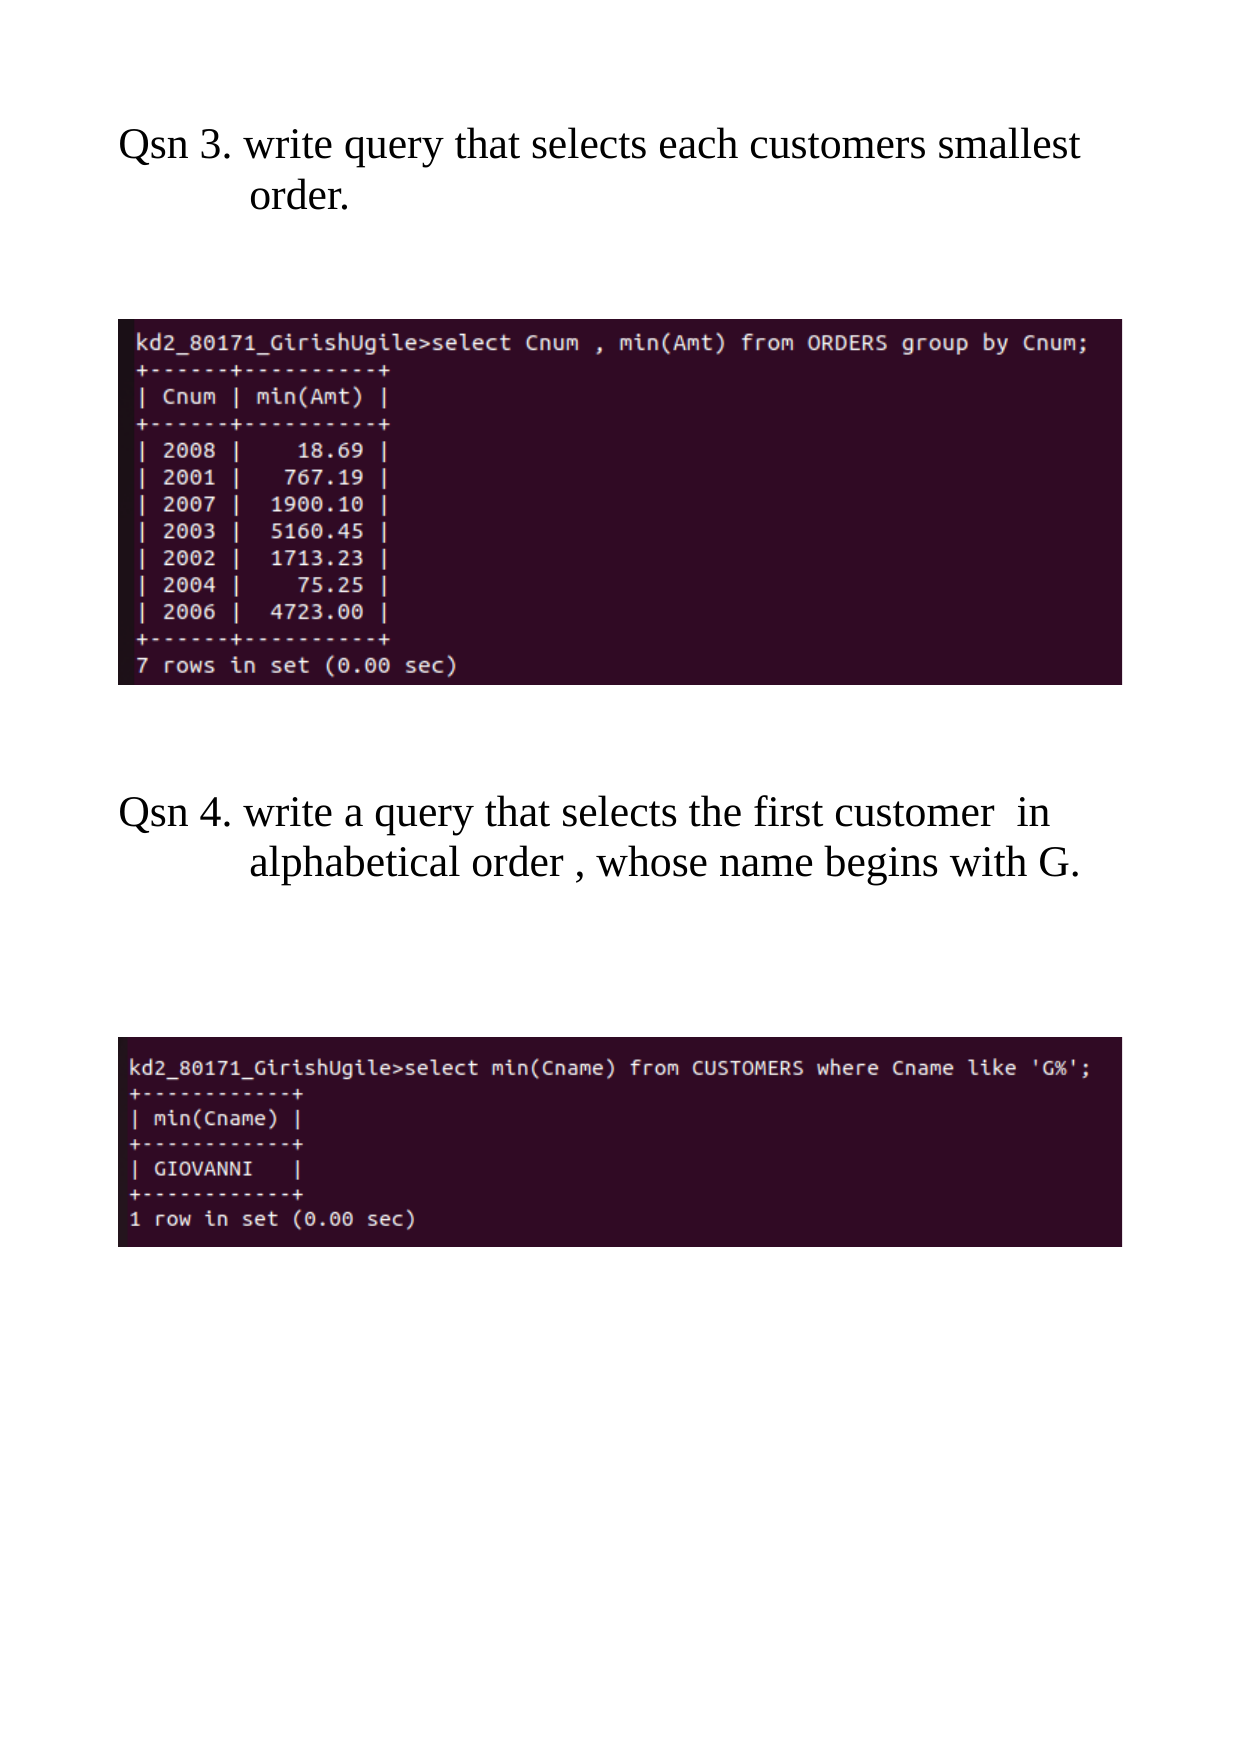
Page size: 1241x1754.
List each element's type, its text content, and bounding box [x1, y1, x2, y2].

text Qsn 3. write query that selects each customers smallest [118, 118, 1122, 168]
text alphabetical order , whose name begins with G. [118, 836, 1122, 886]
picture [118, 1037, 1123, 1247]
text Qsn 4. write a query that selects the first customer in [118, 785, 1122, 836]
picture [118, 319, 1123, 685]
text order. [118, 168, 1122, 219]
